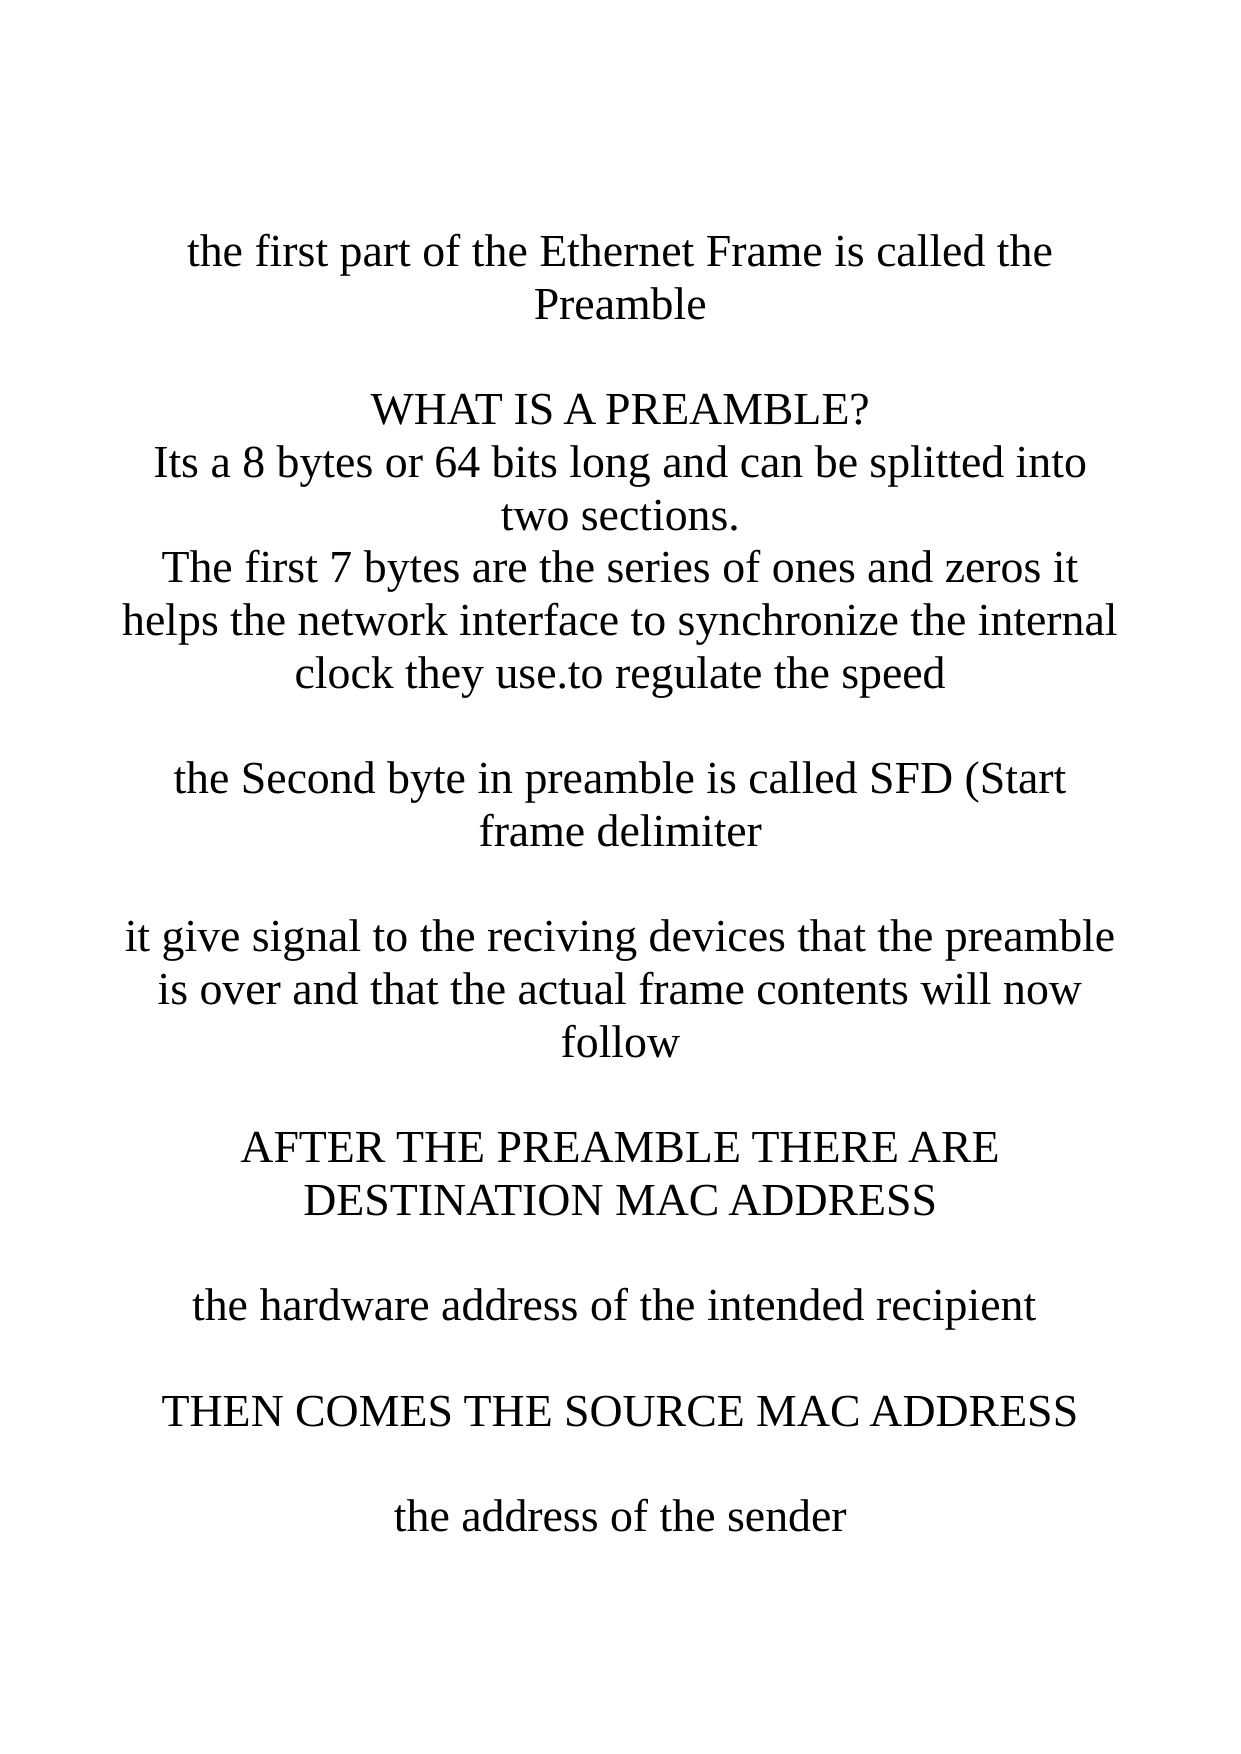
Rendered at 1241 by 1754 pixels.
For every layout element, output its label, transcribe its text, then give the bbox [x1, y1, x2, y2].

text AFTER THE PREAMBLE THERE ARE [118, 1119, 1122, 1172]
text Its a 8 bytes or 64 bits long and can be splitted into two sections. [118, 434, 1122, 540]
text the Second byte in preamble is called SFD (Start frame delimiter [118, 751, 1122, 856]
text THEN COMES THE SOURCE MAC ADDRESS [118, 1383, 1122, 1436]
text the address of the sender [118, 1488, 1122, 1541]
text WHAT IS A PREAMBLE? [118, 382, 1122, 434]
text the first part of the Ethernet Frame is called the Preamble [118, 223, 1122, 329]
text The first 7 bytes are the series of ones and zeros it helps the network interface to synchronize the internal clock they use.to regulate the speed [118, 540, 1122, 698]
text the hardware address of the intended recipient [118, 1278, 1122, 1330]
text it give signal to the reciving devices that the preamble is over and that the actual frame contents will now follow [118, 909, 1122, 1067]
text DESTINATION MAC ADDRESS [118, 1172, 1122, 1225]
